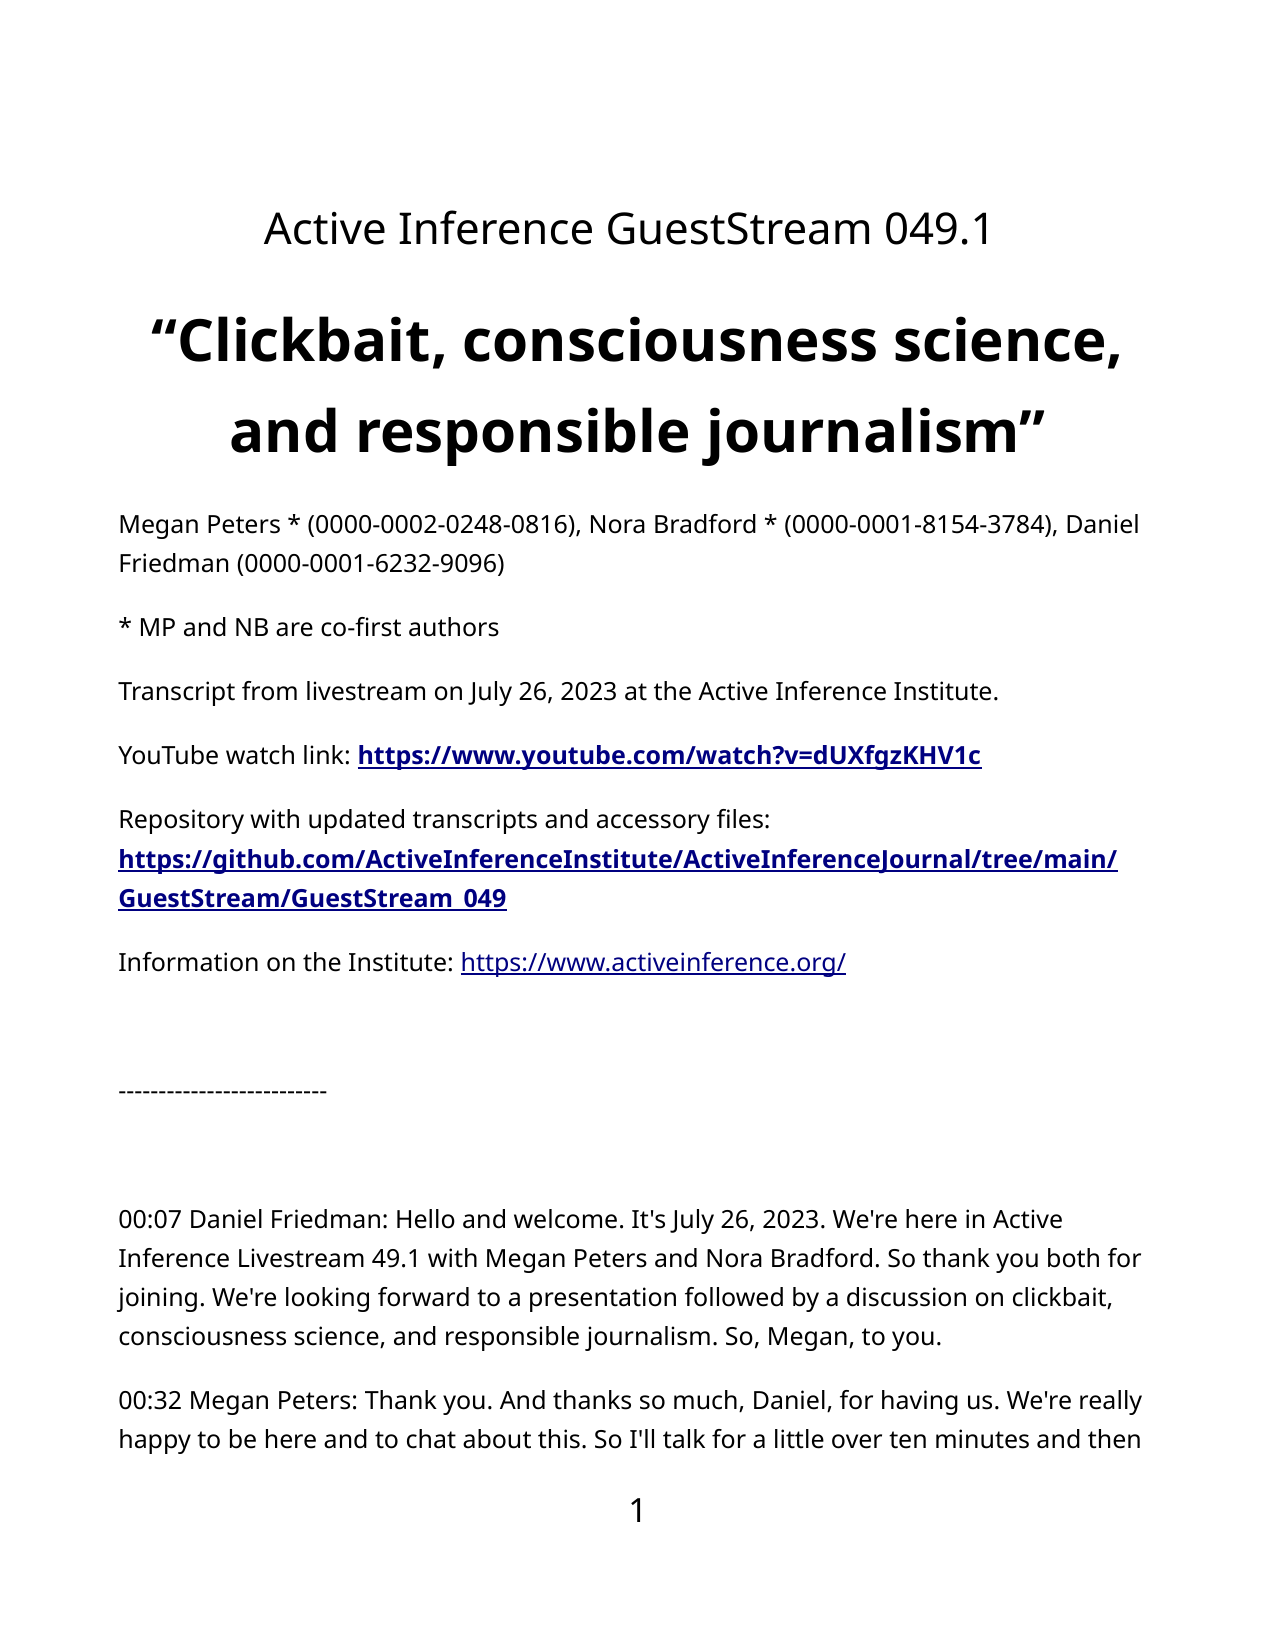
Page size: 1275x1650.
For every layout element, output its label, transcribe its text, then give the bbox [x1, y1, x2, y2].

text Active Inference GuestStream 049.1 [118, 182, 1157, 262]
text Transcript from livestream on July 26, 2023 at the Active Inference Institute. [118, 674, 1157, 708]
text “Clickbait, consciousness science, and responsible journalism” [118, 299, 1157, 469]
text Information on the Institute: https://www.activeinference.org/ [118, 945, 1157, 979]
text -------------------------- [118, 1073, 1157, 1107]
text Megan Peters * (0000-0002-0248-0816), Nora Bradford * (0000-0001-8154-3784), Daniel Friedman (0000-0001-6232-9096) [118, 506, 1157, 579]
text 00:07 Daniel Friedman: Hello and welcome. It's July 26, 2023. We're here in Active Inference Livestream 49.1 with Megan Peters and Nora Bradford. So thank you both for joining. We're looking forward to a presentation followed by a discussion on clickbait, consciousness science, and responsible journalism. So, Megan, to you. [118, 1201, 1157, 1353]
text Repository with updated transcripts and accessory files: https://github.com/ActiveInferenceInstitute/ActiveInferenceJournal/tree/main/GuestStream/GuestStream_049 [118, 802, 1157, 914]
text 00:32 Megan Peters: Thank you. And thanks so much, Daniel, for having us. We're really happy to be here and to chat about this. So I'll talk for a little over ten minutes and then [118, 1383, 1157, 1456]
text * MP and NB are co-first authors [118, 610, 1157, 644]
text YouTube watch link: https://www.youtube.com/watch?v=dUXfgzKHV1c [118, 738, 1157, 772]
